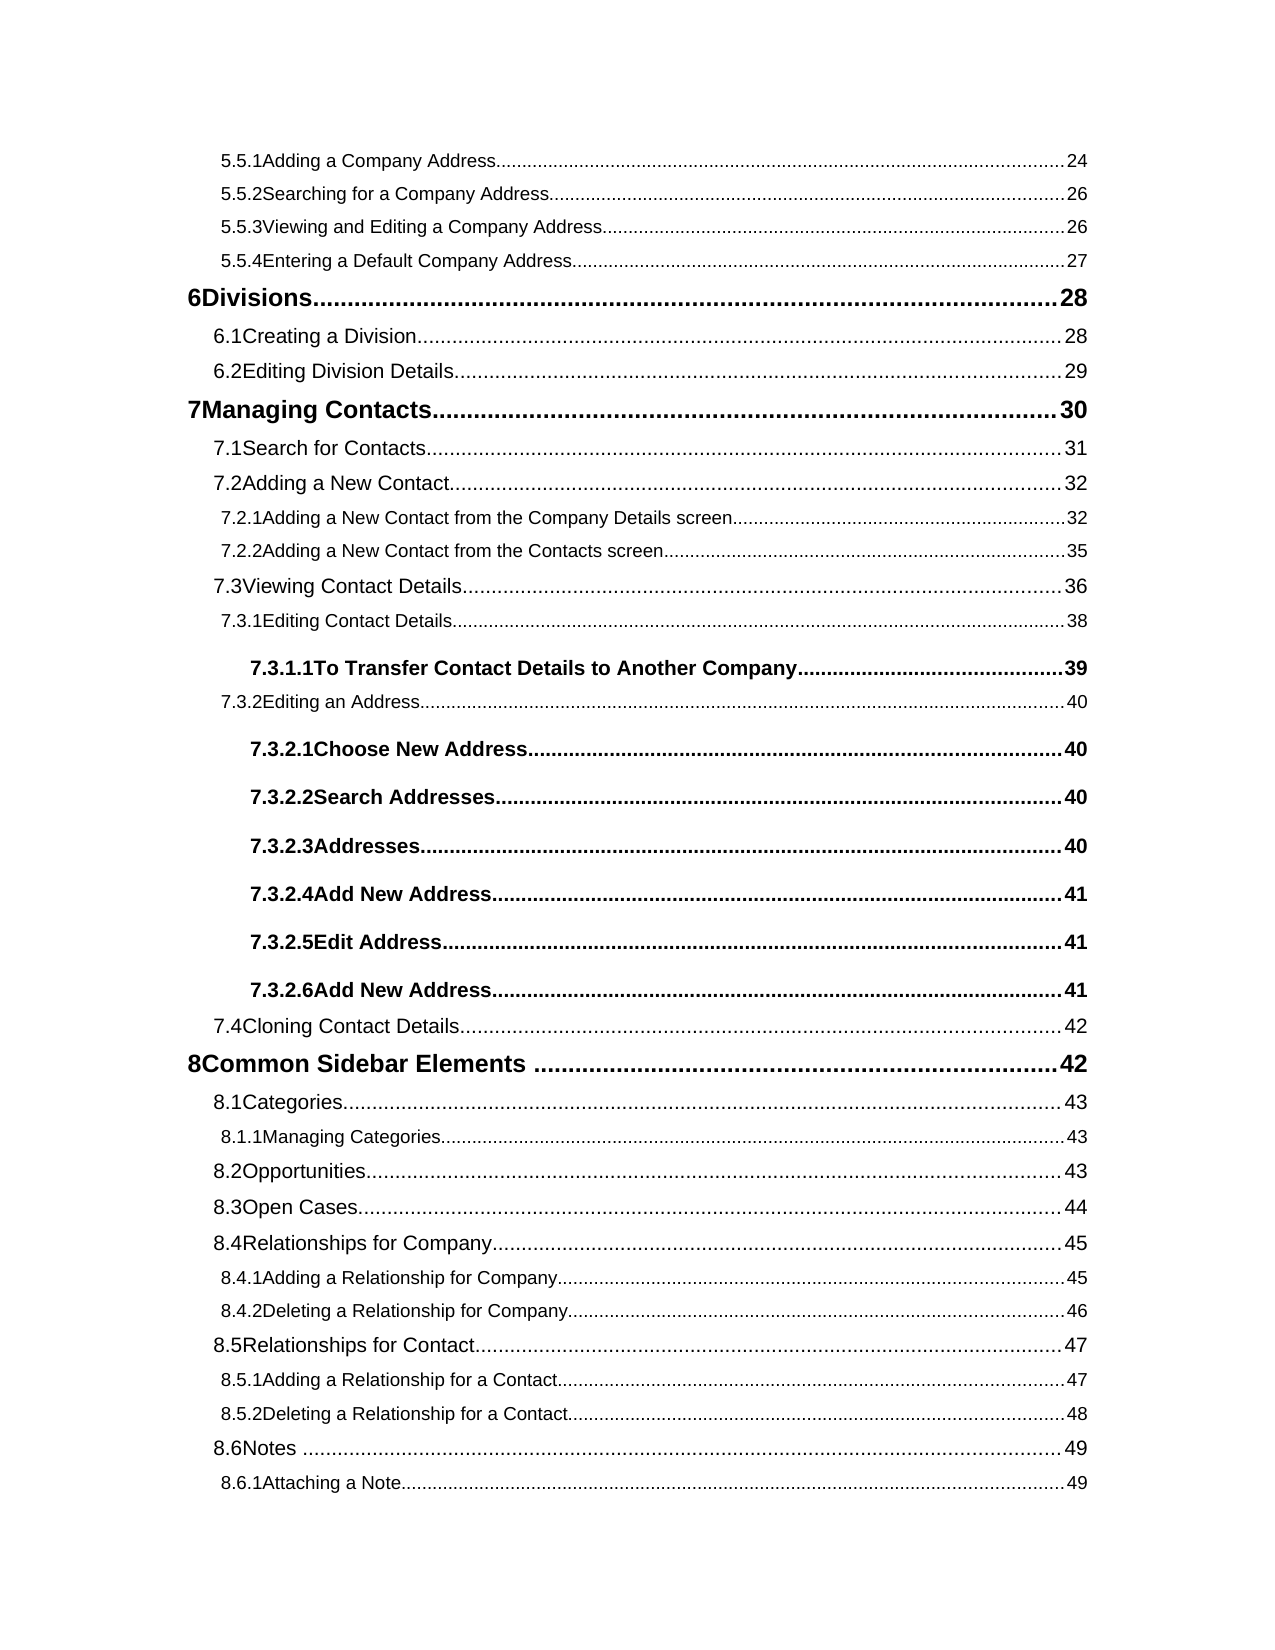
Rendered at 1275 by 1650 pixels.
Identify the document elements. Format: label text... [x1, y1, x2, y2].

text 6.2Editing Division Details 29 [213, 360, 1087, 383]
text 7.2.2Adding a New Contact from the Contacts screen 35 [221, 541, 1087, 562]
text 8.4.2Deleting a Relationship for Company 46 [221, 1301, 1087, 1321]
text 7.3.1.1To Transfer Contact Details to Another Company 39 [250, 656, 1087, 679]
text 7.3.1Editing Contact Details 38 [221, 610, 1087, 631]
text 7.3Viewing Contact Details 36 [213, 574, 1087, 598]
text 7.3.2Editing an Address 40 [221, 692, 1087, 713]
text 8.5.2Deleting a Relationship for a Contact 48 [221, 1403, 1087, 1424]
text 7.3.2.2Search Addresses 40 [250, 786, 1087, 809]
text 8.4Relationships for Company 45 [213, 1231, 1087, 1254]
text 5.5.1Adding a Company Address 24 [221, 150, 1087, 171]
text 7Managing Contacts 30 [187, 396, 1087, 423]
text 7.3.2.6Add New Address 41 [250, 979, 1087, 1002]
text 8.6.1Attaching a Note 49 [221, 1472, 1087, 1493]
text 7.4Cloning Contact Details 42 [213, 1014, 1087, 1038]
text 7.2.1Adding a New Contact from the Company Details screen 32 [221, 507, 1087, 528]
text 8Common Sidebar Elements 42 [187, 1050, 1087, 1078]
text 8.4.1Adding a Relationship for Company 45 [221, 1267, 1087, 1288]
text 8.1.1Managing Categories 43 [221, 1126, 1087, 1147]
text 8.3Open Cases 44 [213, 1196, 1087, 1219]
text 8.6Notes 49 [213, 1437, 1087, 1460]
text 7.3.2.5Edit Address 41 [250, 931, 1087, 954]
text 6.1Creating a Division 28 [213, 324, 1087, 347]
text 5.5.2Searching for a Company Address 26 [221, 183, 1087, 204]
text 8.1Categories 43 [213, 1091, 1087, 1114]
text 8.5.1Adding a Relationship for a Contact 47 [221, 1370, 1087, 1391]
text 5.5.4Entering a Default Company Address 27 [221, 250, 1087, 271]
text 7.3.2.4Add New Address 41 [250, 882, 1087, 906]
text 5.5.3Viewing and Editing a Company Address 26 [221, 217, 1087, 238]
text 7.1Search for Contacts 31 [213, 436, 1087, 459]
text 6Divisions 28 [187, 284, 1087, 312]
text 7.3.2.1Choose New Address 40 [250, 738, 1087, 761]
text 7.3.2.3Addresses 40 [250, 834, 1087, 857]
text 8.5Relationships for Contact 47 [213, 1334, 1087, 1357]
text 7.2Adding a New Contact 32 [213, 472, 1087, 495]
text 8.2Opportunities 43 [213, 1160, 1087, 1183]
